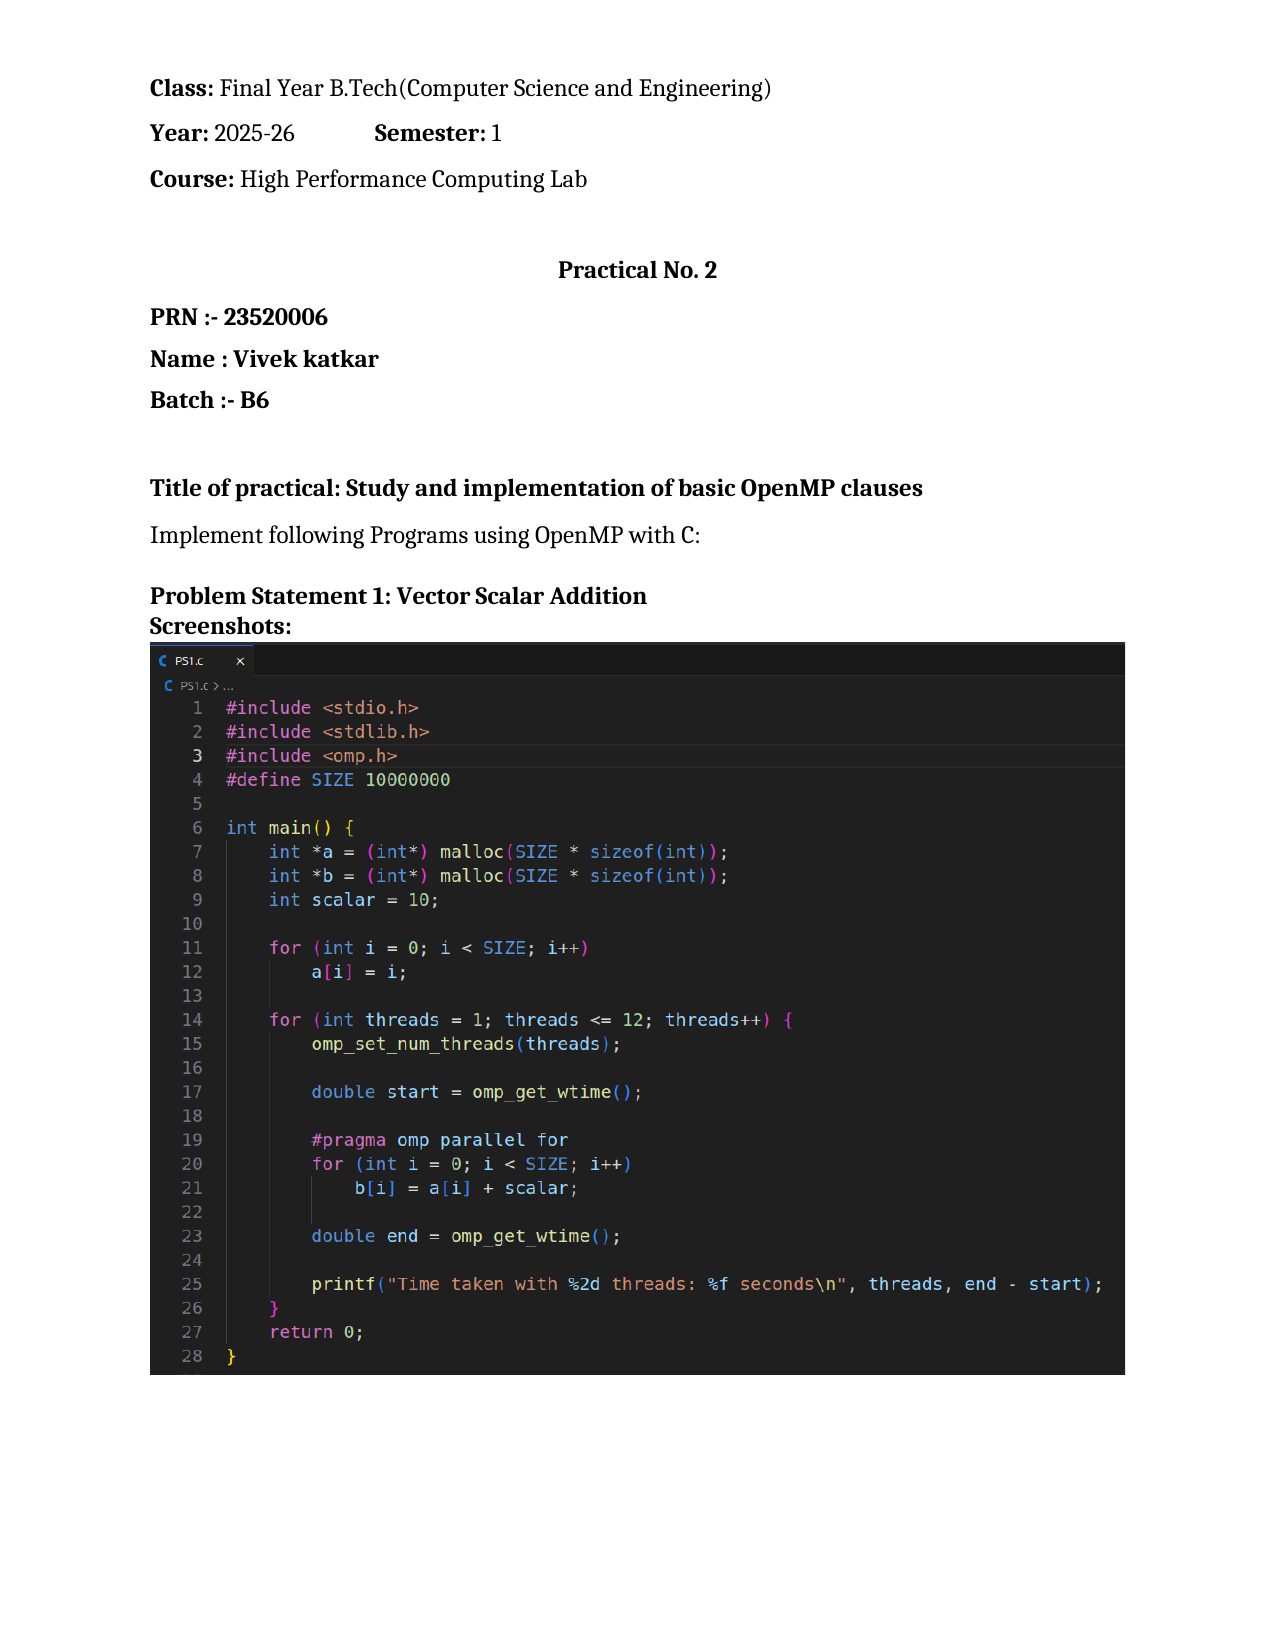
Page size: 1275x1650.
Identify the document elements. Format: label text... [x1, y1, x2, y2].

text Name : Vivek katkar [150, 344, 1125, 373]
text Batch :- B6 [150, 386, 1125, 414]
text Problem Statement 1: Vector Scalar Addition [150, 582, 1125, 611]
text Title of practical: Study and implementation of basic OpenMP clauses [150, 474, 1125, 503]
text Practical No. 2 [150, 256, 1125, 285]
text Screenshots: [150, 612, 1125, 641]
text Year: 2025-26 Semester: 1 [150, 119, 1125, 148]
text PRN :- 23520006 [150, 303, 1125, 332]
text Class: Final Year B.Tech(Computer Science and Engineering) [150, 74, 1125, 102]
text Implement following Programs using OpenMP with C: [150, 521, 1125, 550]
text Course: High Performance Computing Lab [150, 164, 1125, 193]
